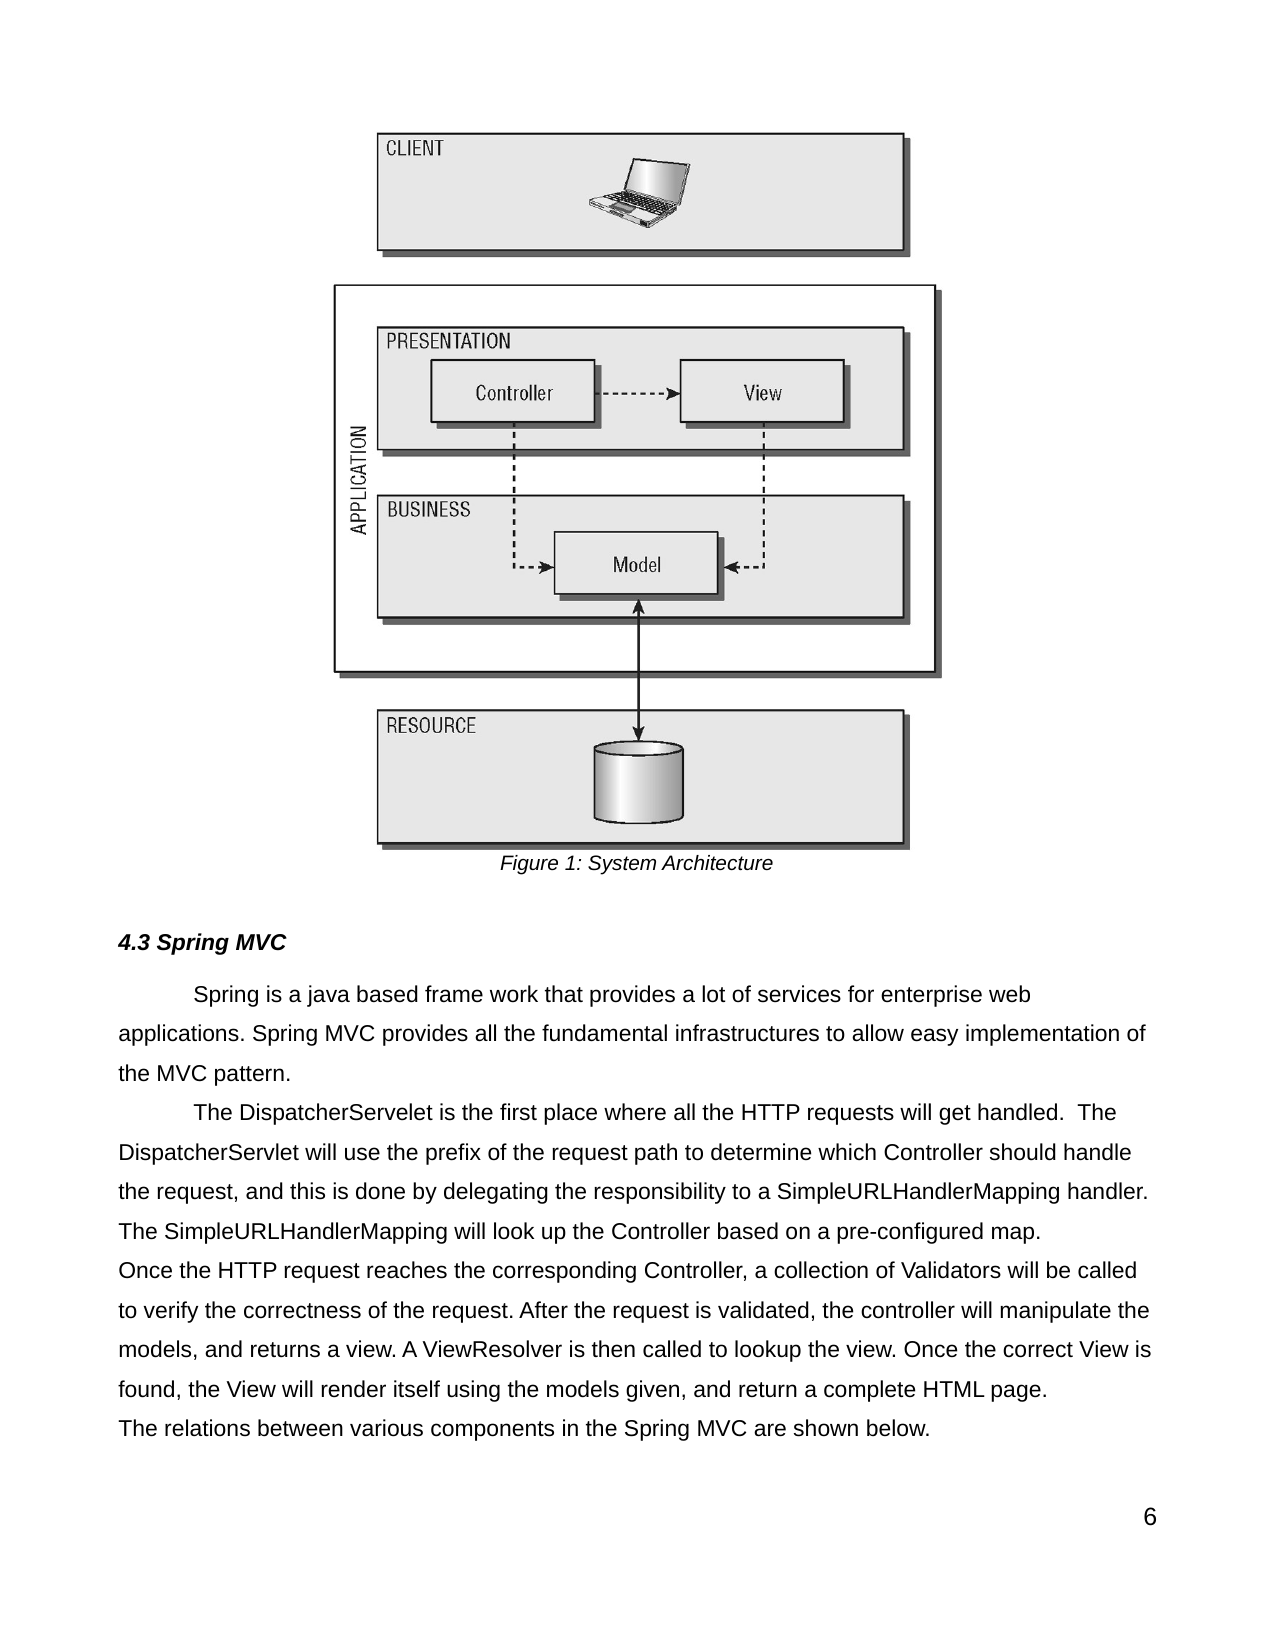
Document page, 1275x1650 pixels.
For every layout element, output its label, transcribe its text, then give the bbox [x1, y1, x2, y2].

text Spring is a java based frame work that provides a lot of services for enterprise web applications. Spring MVC provides all the fundamental infrastructures to allow easy implementation of the MVC pattern. [118, 981, 1157, 1086]
text The DispatcherServelet is the first place where all the HTTP requests will get handled. The DispatcherServlet will use the prefix of the request path to determine which Controller should handle the request, and this is done by delegating the responsibility to a SimpleURLHandlerMapping handler. The SimpleURLHandlerMapping will look up the Controller based on a pre-configured map. [118, 1099, 1157, 1244]
text The relations between various components in the Spring MVC are shown below. [118, 1415, 1157, 1442]
text Once the HTTP request reaches the corresponding Controller, a collection of Validators will be called to verify the correctness of the request. After the request is validated, the controller will manipulate the models, and returns a view. A ViewResolver is then called to lookup the view. Once the correct View is found, the View will render itself using the models given, and return a complete HTML page. [118, 1257, 1157, 1402]
text Figure 1: System Architecture [332, 852, 943, 875]
picture [331, 130, 944, 852]
subtitle 4.3 Spring MVC [118, 929, 1157, 955]
